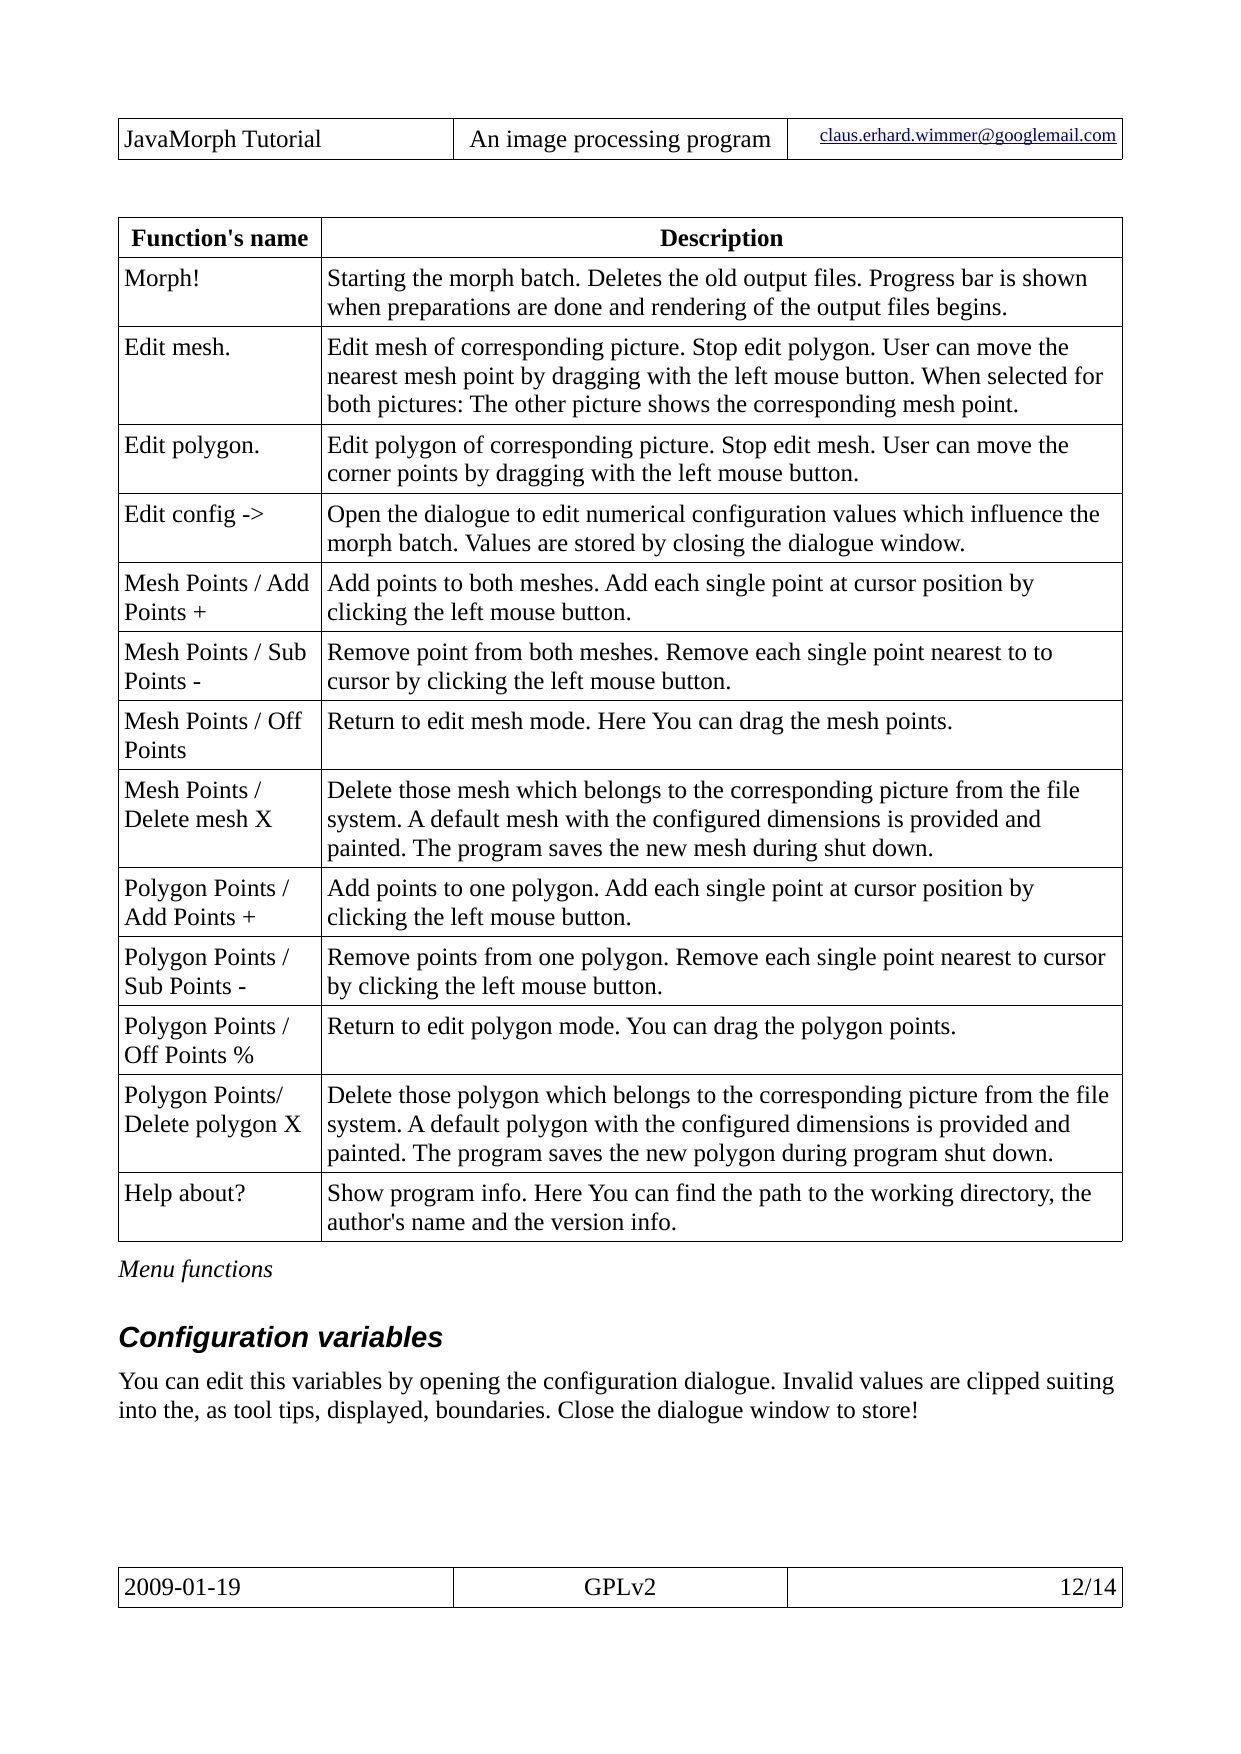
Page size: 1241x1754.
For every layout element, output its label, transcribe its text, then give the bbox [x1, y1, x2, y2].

table_cell Edit mesh of corresponding picture. Stop edit polygon. User can move the nearest mesh point by dragging with the left mouse button. When selected for both pictures: The other picture shows the corresponding mesh point. [322, 327, 1122, 424]
table_cell Starting the morph batch. Deletes the old output files. Progress bar is shown when preparations are done and rendering of the output files begins. [322, 258, 1122, 326]
table_cell Edit polygon of corresponding picture. Stop edit mesh. User can move the corner points by dragging with the left mouse button. [322, 425, 1122, 493]
table_cell Morph! [119, 258, 321, 326]
table_cell Edit config -> [119, 494, 321, 562]
table_cell Edit polygon. [119, 425, 321, 493]
table_cell Polygon Points / Add Points + [119, 868, 321, 936]
table_cell Add points to one polygon. Add each single point at cursor position by clicking the left mouse button. [322, 868, 1122, 936]
table_cell Open the dialogue to edit numerical configuration values which influence the morph batch. Values are stored by closing the dialogue window. [322, 494, 1122, 562]
table_cell Add points to both meshes. Add each single point at cursor position by clicking the left mouse button. [322, 563, 1122, 631]
table_cell Remove point from both meshes. Remove each single point nearest to to cursor by clicking the left mouse button. [322, 632, 1122, 700]
table_header Function's name [119, 218, 321, 257]
text You can edit this variables by opening the configuration dialogue. Invalid values are clipped suiting into the, as tool tips, displayed, boundaries. Close the dialogue window to store! [118, 1366, 1122, 1423]
subtitle Configuration variables [118, 1320, 1122, 1353]
table_cell Delete those mesh which belongs to the corresponding picture from the file system. A default mesh with the configured dimensions is provided and painted. The program saves the new mesh during shut down. [322, 770, 1122, 867]
table_cell Polygon Points / Off Points % [119, 1006, 321, 1074]
table_cell Remove points from one polygon. Remove each single point nearest to cursor by clicking the left mouse button. [322, 937, 1122, 1005]
table_header Description [322, 218, 1122, 257]
table_cell Polygon Points / Sub Points - [119, 937, 321, 1005]
table_cell Mesh Points / Delete mesh X [119, 770, 321, 867]
table_cell Edit mesh. [119, 327, 321, 424]
table_cell Show program info. Here You can find the path to the working directory, the author's name and the version info. [322, 1173, 1122, 1241]
table_cell Mesh Points / Off Points [119, 701, 321, 769]
table_cell Polygon Points/ Delete polygon X [119, 1075, 321, 1172]
table_cell Mesh Points / Sub Points - [119, 632, 321, 700]
table_cell Mesh Points / Add Points + [119, 563, 321, 631]
table_cell Delete those polygon which belongs to the corresponding picture from the file system. A default polygon with the configured dimensions is provided and painted. The program saves the new polygon during program shut down. [322, 1075, 1122, 1172]
table_cell Return to edit mesh mode. Here You can drag the mesh points. [322, 701, 1122, 769]
text Menu functions [118, 1254, 1122, 1282]
table_cell Return to edit polygon mode. You can drag the polygon points. [322, 1006, 1122, 1074]
table_cell Help about? [119, 1173, 321, 1241]
